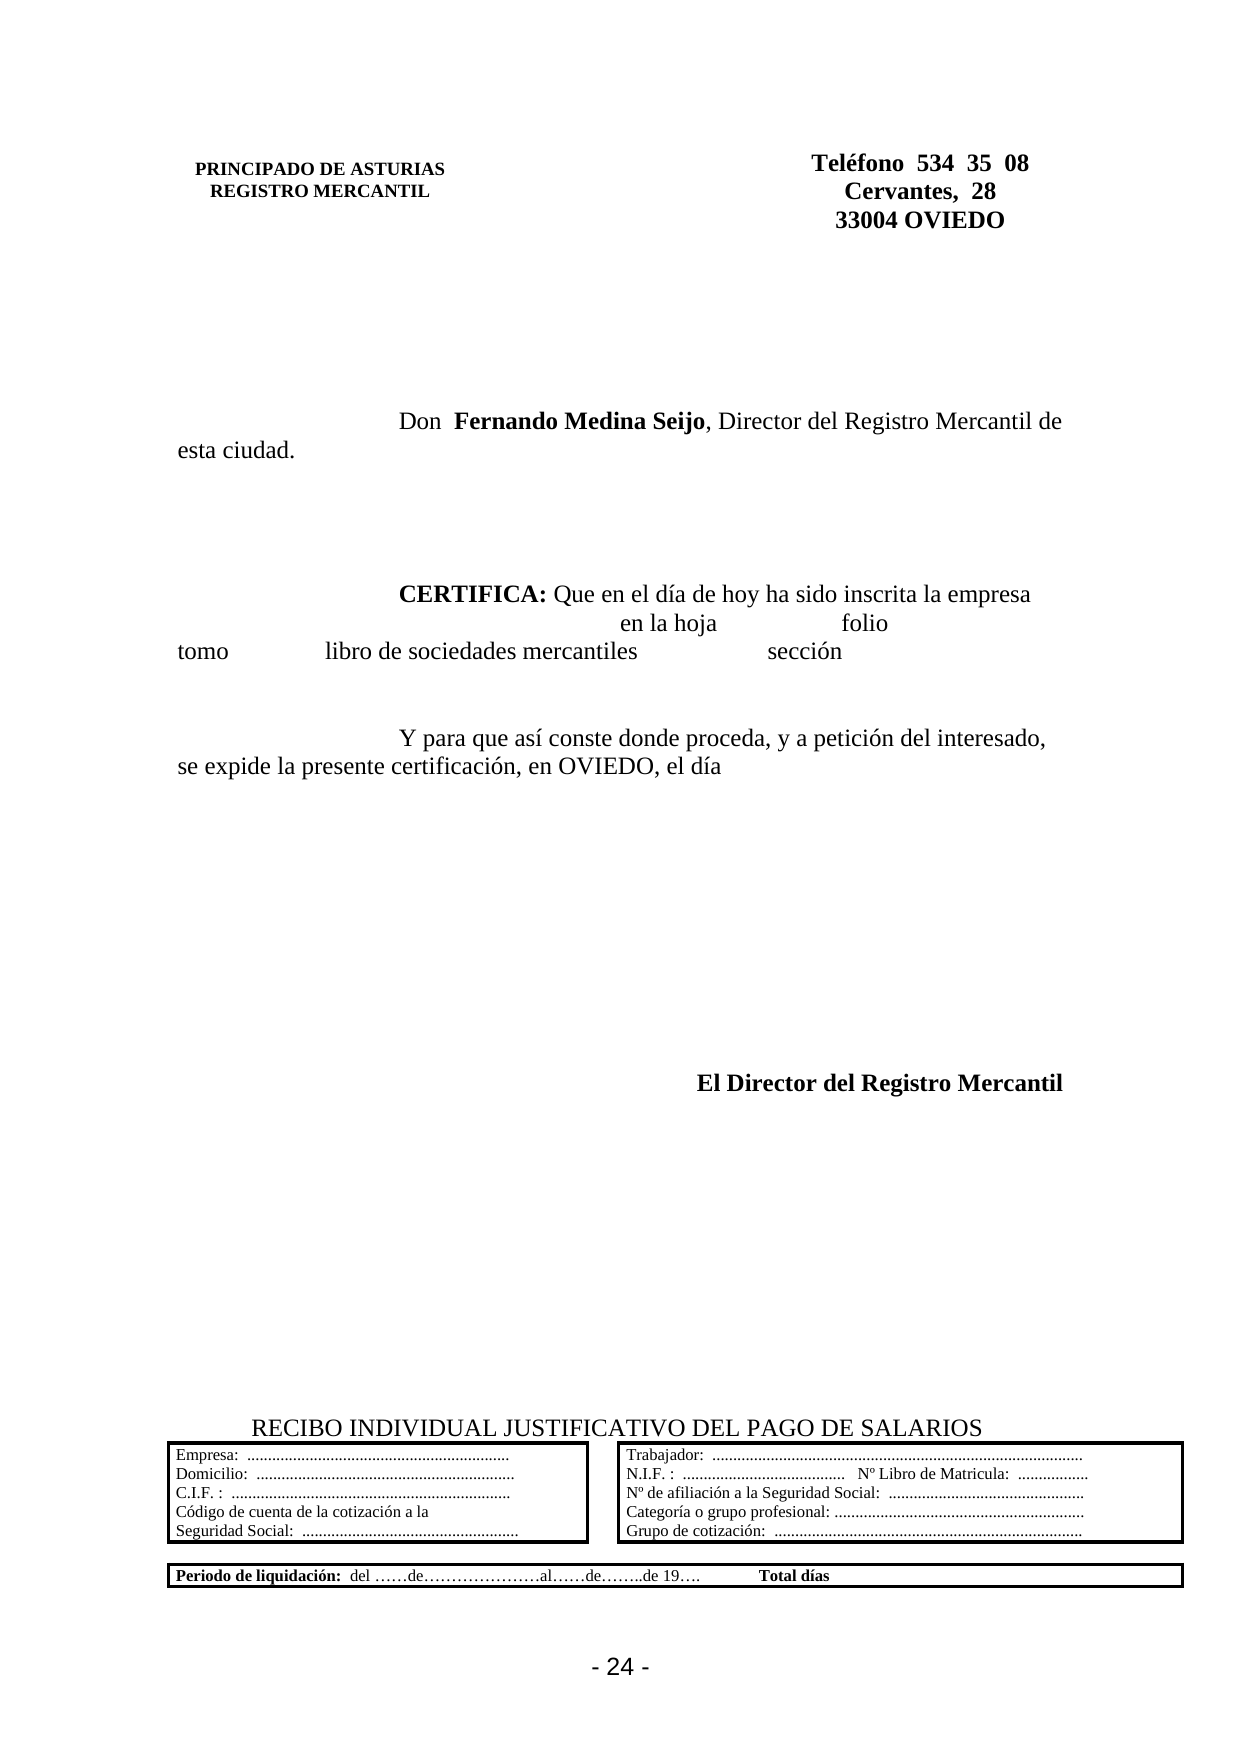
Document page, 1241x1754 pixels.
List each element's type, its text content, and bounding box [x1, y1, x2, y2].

table_cell Domicilio: .............................................................. [170, 1464, 586, 1483]
table_cell C.I.F. : ................................................................... [170, 1483, 586, 1502]
table_cell [589, 1464, 617, 1483]
table_header [470, 148, 770, 234]
table_cell Seguridad Social: .................................................... [170, 1521, 586, 1540]
table_cell N.I.F. : ....................................... Nº Libro de Matricula: ................. [620, 1464, 1181, 1483]
table_cell Código de cuenta de la cotización a la [170, 1502, 586, 1521]
table_cell Nº de afiliación a la Seguridad Social: ............................................... [620, 1483, 1181, 1502]
subtitle El Director del Registro Mercantil [177, 1068, 1063, 1096]
table_cell Grupo de cotización: .......................................................................... [620, 1521, 1181, 1540]
subtitle RECIBO INDIVIDUAL JUSTIFICATIVO DEL PAGO DE SALARIOS [251, 1413, 1063, 1441]
table_header PRINCIPADO DE ASTURIAS REGISTRO MERCANTIL [170, 148, 470, 234]
table_cell [589, 1483, 617, 1502]
table_header Teléfono 534 35 08 Cervantes, 28 33004 OVIEDO [770, 148, 1070, 234]
text Y para que así conste donde proceda, y a petición del interesado, se expide la presente certificación, en OVIEDO, el día [177, 723, 1063, 780]
text tomo libro de sociedades mercantiles sección [177, 636, 1063, 665]
table_cell Periodo de liquidación: del ……de…………………al……de……..de 19…. Total días [170, 1566, 1181, 1585]
text Don Fernando Medina Seijo, Director del Registro Mercantil de esta ciudad. [177, 406, 1063, 464]
table_cell [589, 1521, 617, 1540]
table_header [589, 1441, 617, 1464]
table_cell [589, 1502, 617, 1521]
text CERTIFICA: Que en el día de hoy ha sido inscrita la empresa en la hoja folio [177, 579, 1063, 636]
table_header Trabajador: ......................................................................................... [620, 1445, 1181, 1464]
table_cell Categoría o grupo profesional: ............................................................ [620, 1502, 1181, 1521]
table_header Empresa: ............................................................... [170, 1445, 586, 1464]
table_cell [168, 1540, 1183, 1563]
